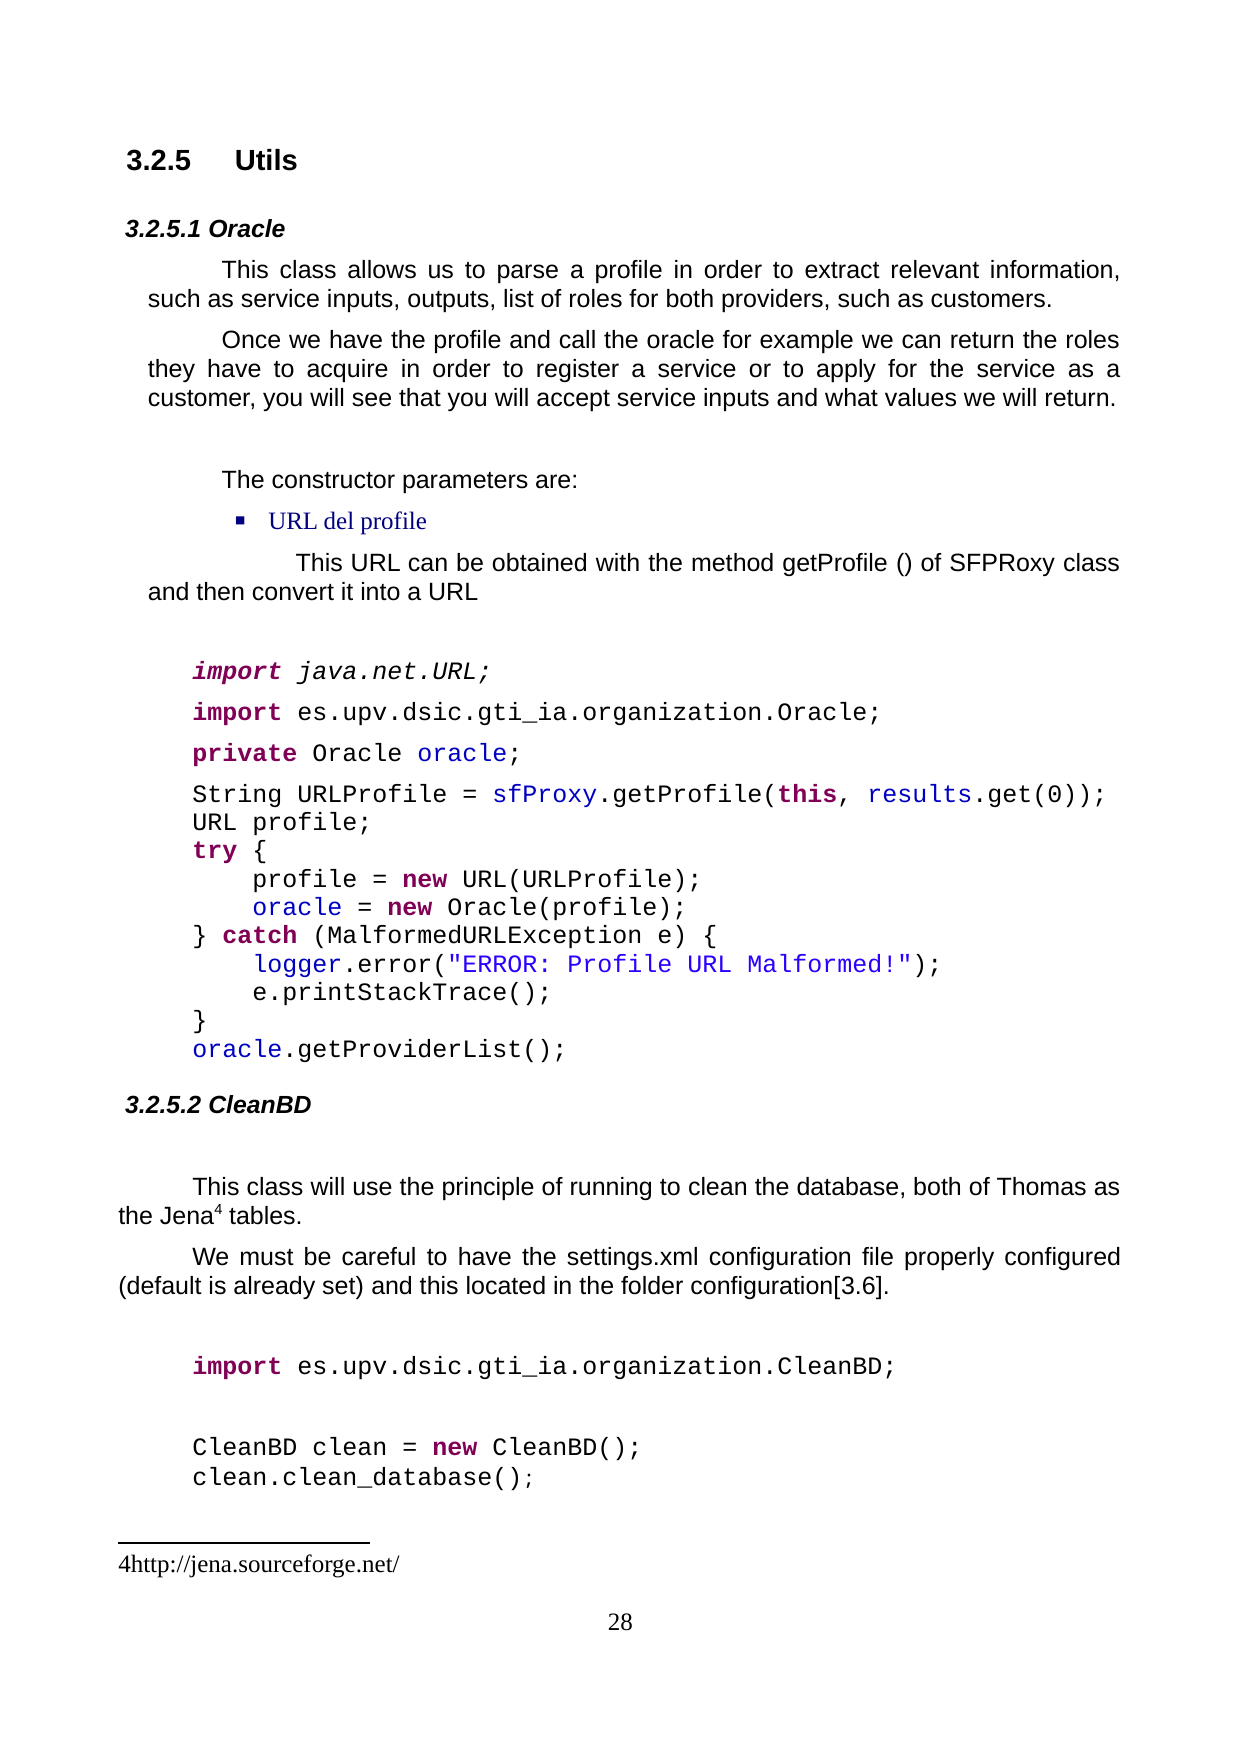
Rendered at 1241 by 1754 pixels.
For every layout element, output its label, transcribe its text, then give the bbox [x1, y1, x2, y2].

text String URLProfile = sfProxy.getProfile(this, results.get(0)); [118, 781, 1122, 810]
text import es.upv.dsic.gti_ia.organization.Oracle; [118, 700, 1122, 728]
list oracle.getProviderList(); [118, 1036, 1122, 1065]
text profile = new URL(URLProfile); [118, 866, 1122, 895]
subtitle Oracle [118, 214, 1122, 243]
text } catch (MalformedURLException e) { [118, 923, 1122, 951]
text try { [118, 838, 1122, 866]
text This URL can be obtained with the method getProfile () of SFPRoxy class and then convert it into a URL [148, 548, 1122, 605]
text The constructor parameters are: [148, 465, 1122, 494]
text This class allows us to parse a profile in order to extract relevant information, such as service inputs, outputs, list of roles for both providers, such as customers. [148, 255, 1122, 313]
text logger.error("ERROR: Profile URL Malformed!"); [118, 951, 1122, 980]
list URL del profile [231, 506, 1122, 535]
text } [118, 1008, 1122, 1036]
text import java.net.URL; [118, 659, 1122, 687]
text CleanBD clean = new CleanBD(); [118, 1435, 1122, 1463]
text private Oracle oracle; [118, 741, 1122, 769]
subtitle CleanBD [118, 1090, 1122, 1118]
text We must be careful to have the settings.xml configuration file properly configured (default is already set) and this located in the folder configuration[3.6]. [118, 1242, 1122, 1299]
text oracle = new Oracle(profile); [118, 895, 1122, 923]
text Once we have the profile and call the oracle for example we can return the roles they have to acquire in order to register a service or to apply for the service as a customer, you will see that you will accept service inputs and what values we will return. [148, 325, 1122, 411]
text clean.clean_database(); [118, 1463, 1122, 1493]
text import es.upv.dsic.gti_ia.organization.CleanBD; [118, 1353, 1122, 1382]
subtitle Utils [118, 143, 1122, 177]
text This class will use the principle of running to clean the database, both of Thomas as the Jena tables. [118, 1172, 1122, 1229]
text e.printStackTrace(); [118, 980, 1122, 1008]
text URL profile; [118, 810, 1122, 838]
text http://jena.sourceforge.net/ [118, 1549, 1122, 1577]
